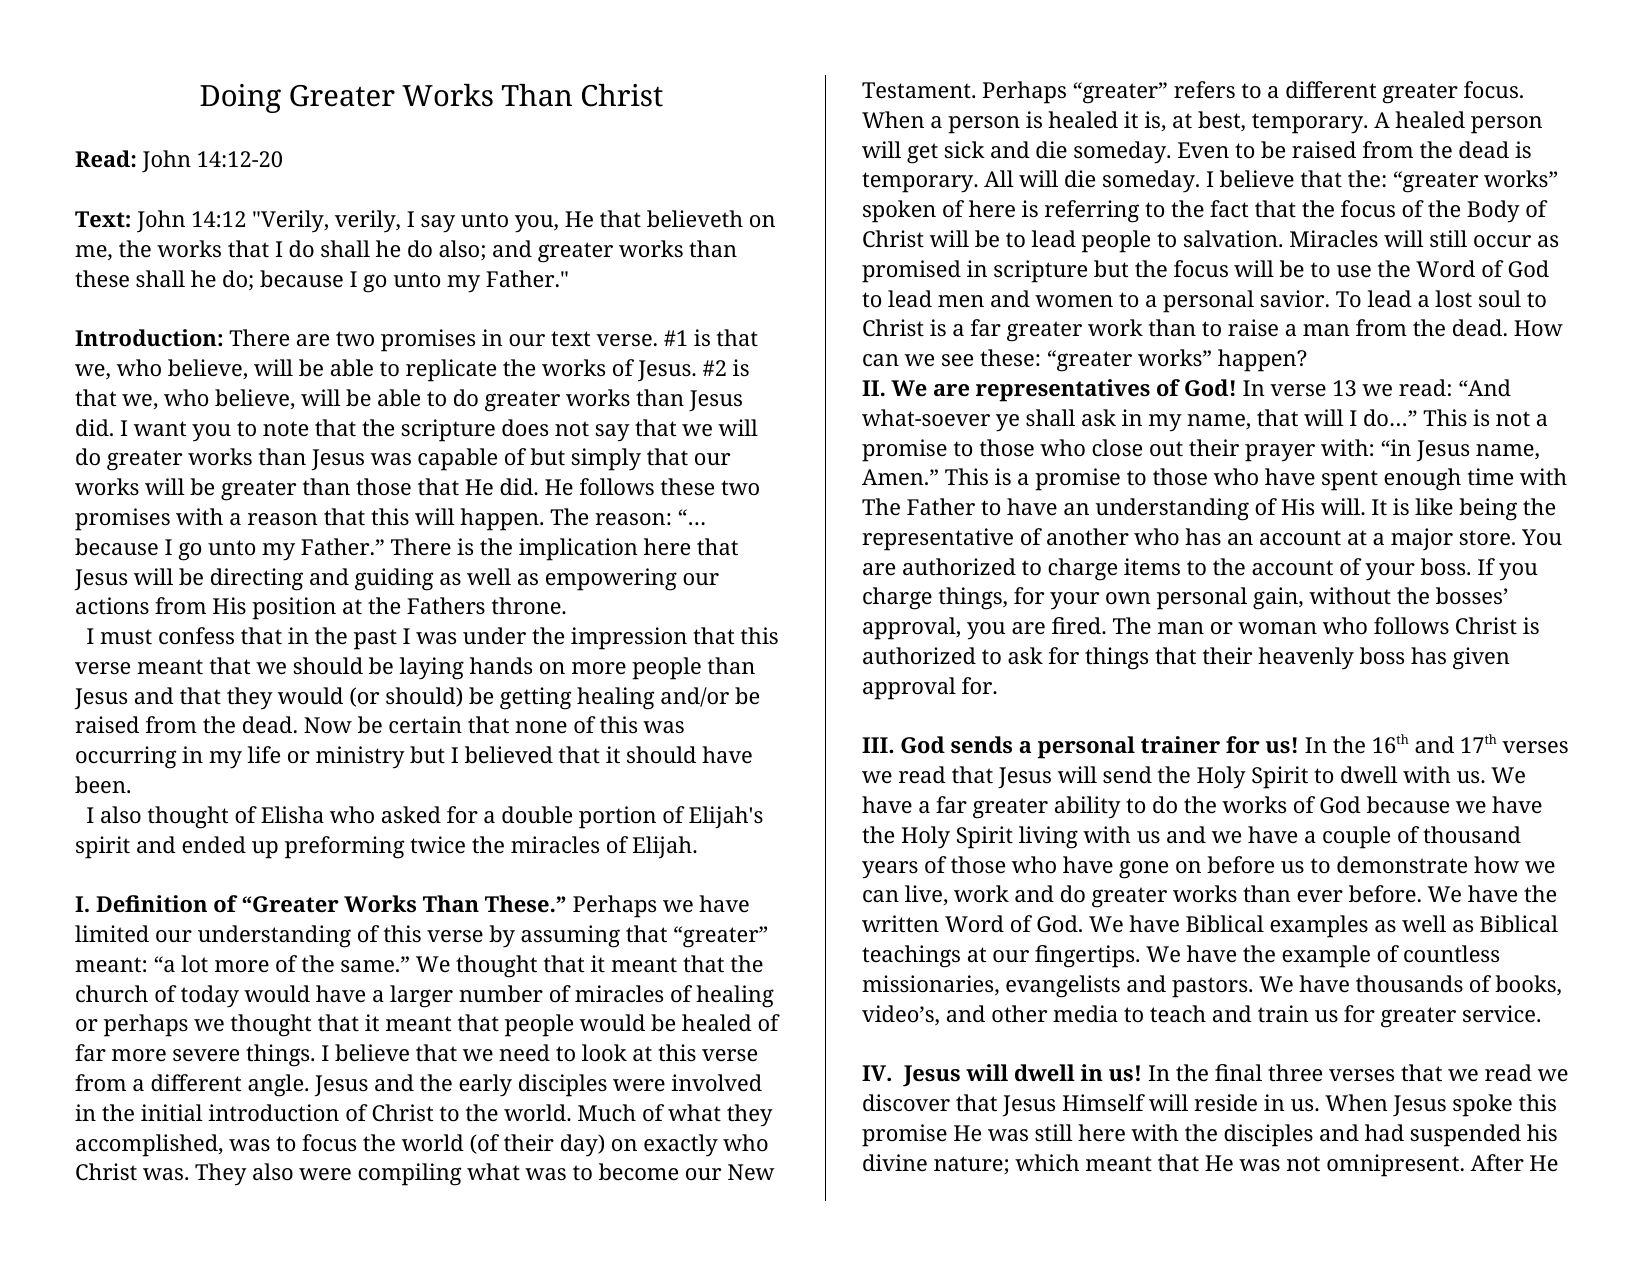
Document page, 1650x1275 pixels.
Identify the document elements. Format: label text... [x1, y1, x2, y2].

text Text: John 14:12 "Verily, verily, I say unto you, He that believeth on me, the works that I do shall he do also; and greater works than these shall he do; because I go unto my Father." [75, 204, 788, 293]
title Doing Greater Works Than Christ [75, 75, 788, 115]
text I. Definition of “Greater Works Than These.” Perhaps we have limited our understanding of this verse by assuming that “greater” meant: “a lot more of the same.” We thought that it meant that the church of today would have a larger number of miracles of healing or perhaps we thought that it meant that people would be healed of far more severe things. I believe that we need to look at this verse from a different angle. Jesus and the early disciples were involved in the initial introduction of Christ to the world. Much of what they accomplished, was to focus the world (of their day) on exactly who Christ was. They also were compiling what was to become our New [75, 889, 788, 1187]
text III. God sends a personal trainer for us! In the 16th and 17th verses we read that Jesus will send the Holy Spirit to dwell with us. We have a far greater ability to do the works of God because we have the Holy Spirit living with us and we have a couple of thousand years of those who have gone on before us to demonstrate how we can live, work and do greater works than ever before. We have the written Word of God. We have Biblical examples as well as Biblical teachings at our fingertips. We have the example of countless missionaries, evangelists and pastors. We have thousands of books, video’s, and other media to teach and train us for greater service. [862, 730, 1575, 1028]
text I also thought of Elisha who asked for a double portion of Elijah's spirit and ended up preforming twice the miracles of Elijah. [75, 800, 788, 859]
text II. We are representatives of God! In verse 13 we read: “And what-soever ye shall ask in my name, that will I do…” This is not a promise to those who close out their prayer with: “in Jesus name, Amen.” This is a promise to those who have spent enough time with The Father to have an understanding of His will. It is like being the representative of another who has an account at a major store. You are authorized to charge items to the account of your boss. If you charge things, for your own personal gain, without the bosses’ approval, you are fired. The man or woman who follows Christ is authorized to ask for things that their heavenly boss has given approval for. [862, 373, 1575, 701]
text IV. Jesus will dwell in us! In the final three verses that we read we discover that Jesus Himself will reside in us. When Jesus spoke this promise He was still here with the disciples and had suspended his divine nature; which meant that He was not omnipresent. After He [862, 1058, 1575, 1177]
text Read: John 14:12-20 [75, 144, 788, 174]
text Introduction: There are two promises in our text verse. #1 is that we, who believe, will be able to replicate the works of Jesus. #2 is that we, who believe, will be able to do greater works than Jesus did. I want you to note that the scripture does not say that we will do greater works than Jesus was capable of but simply that our works will be greater than those that He did. He follows these two promises with a reason that this will happen. The reason: “…because I go unto my Father.” There is the implication here that Jesus will be directing and guiding as well as empowering our actions from His position at the Fathers throne. [75, 323, 788, 621]
text Testament. Perhaps “greater” refers to a different greater focus. When a person is healed it is, at best, temporary. A healed person will get sick and die someday. Even to be raised from the dead is temporary. All will die someday. I believe that the: “greater works” spoken of here is referring to the fact that the focus of the Body of Christ will be to lead people to salvation. Miracles will still occur as promised in scripture but the focus will be to use the Word of God to lead men and women to a personal savior. To lead a lost soul to Christ is a far greater work than to raise a man from the dead. How can we see these: “greater works” happen? [862, 75, 1575, 373]
text I must confess that in the past I was under the impression that this verse meant that we should be laying hands on more people than Jesus and that they would (or should) be getting healing and/or be raised from the dead. Now be certain that none of this was occurring in my life or ministry but I believed that it should have been. [75, 621, 788, 800]
